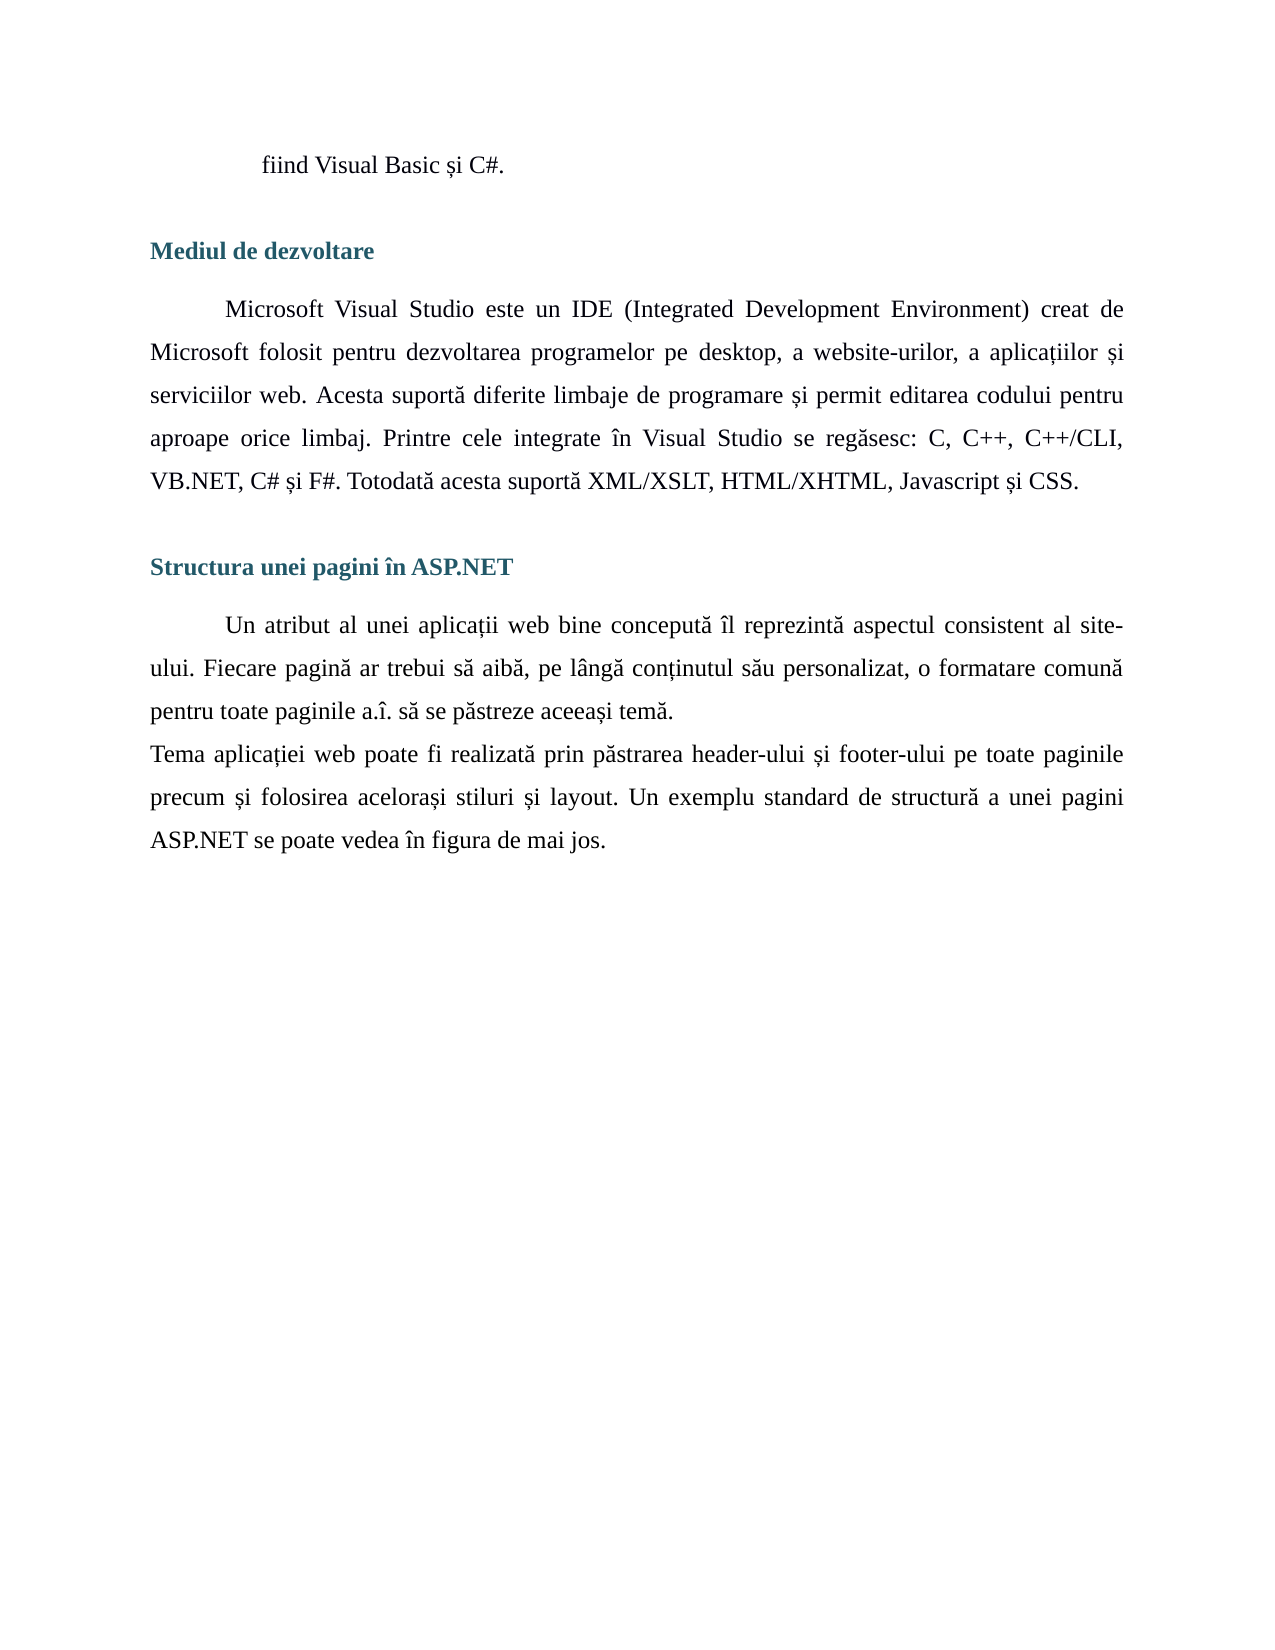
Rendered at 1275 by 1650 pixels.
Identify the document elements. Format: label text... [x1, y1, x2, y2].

list .NET este compatibil cu mai multe limbaje de programare diferite, cele mai utilizate fiind Visual Basic și C#. [224, 150, 1125, 222]
text Structura unei pagini în ASP.NET [150, 596, 1125, 624]
text Tema aplicației web poate fi realizată prin păstrarea header-ului și footer-ului pe toate paginile precum și folosirea acelorași stiluri și layout. Un exemplu standard de structură a unei pagini ASP.NET se poate vedea în figura de mai jos. [150, 782, 1125, 897]
text Microsoft Visual Studio este un IDE (Integrated Development Environment) creat de Microsoft folosit pentru dezvoltarea programelor pe desktop, a website-urilor, a aplicațiilor și serviciilor web. Acesta suportă diferite limbaje de programare și permit editarea codului pentru aproape orice limbaj. Printre cele integrate în Visual Studio se regăsesc: C, C++, C++/CLI, VB.NET, C# și F#. Totodată acesta suportă XML/XSLT, HTML/XHTML, Javascript și CSS. [150, 337, 1125, 538]
text Mediul de dezvoltare [150, 279, 1125, 308]
text Un atribut al unei aplicații web bine concepută îl reprezintă aspectul consistent al site-ului. Fiecare pagină ar trebui să aibă, pe lângă conținutul său personalizat, o formatare comună pentru toate paginile a.î. să se păstreze aceeași temă. [150, 653, 1125, 768]
